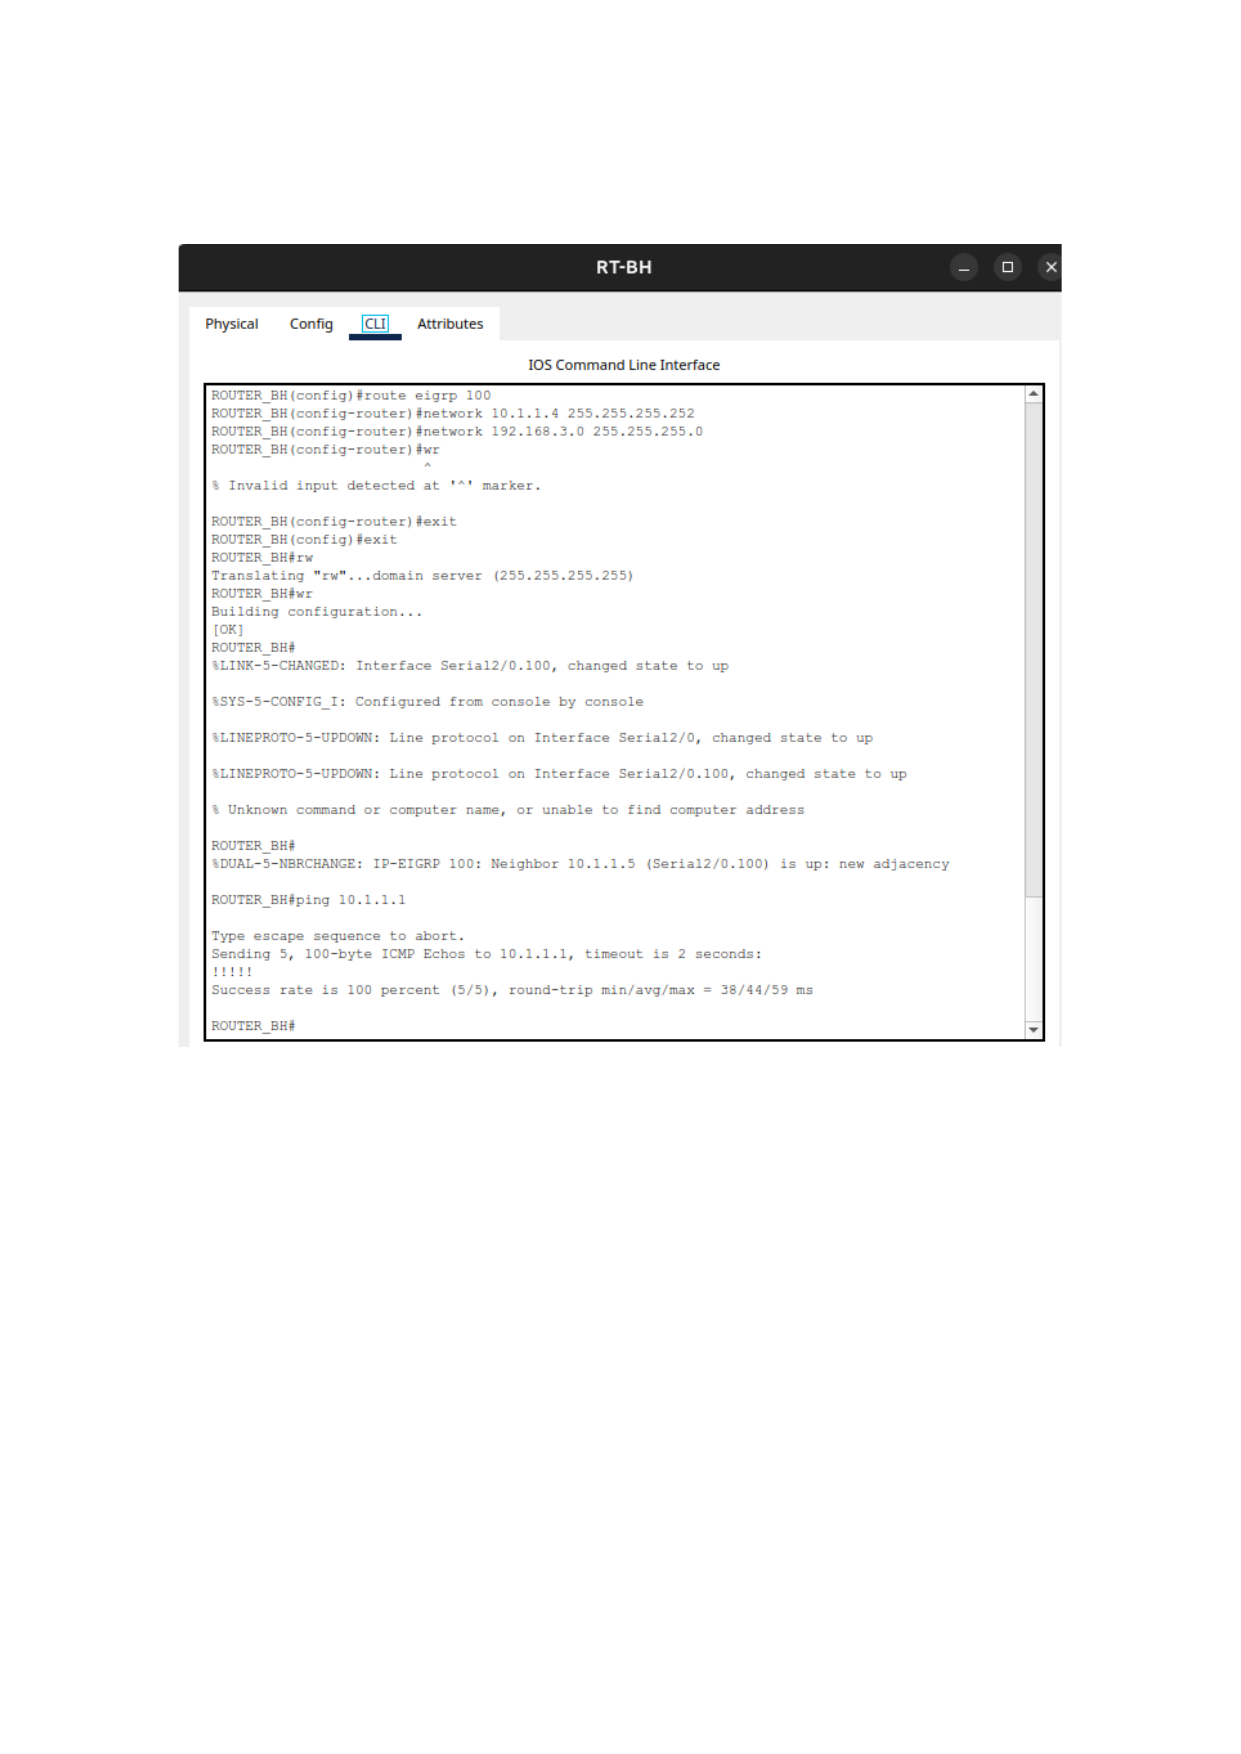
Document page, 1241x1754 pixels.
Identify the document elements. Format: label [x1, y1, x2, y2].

picture [178, 244, 1062, 1047]
